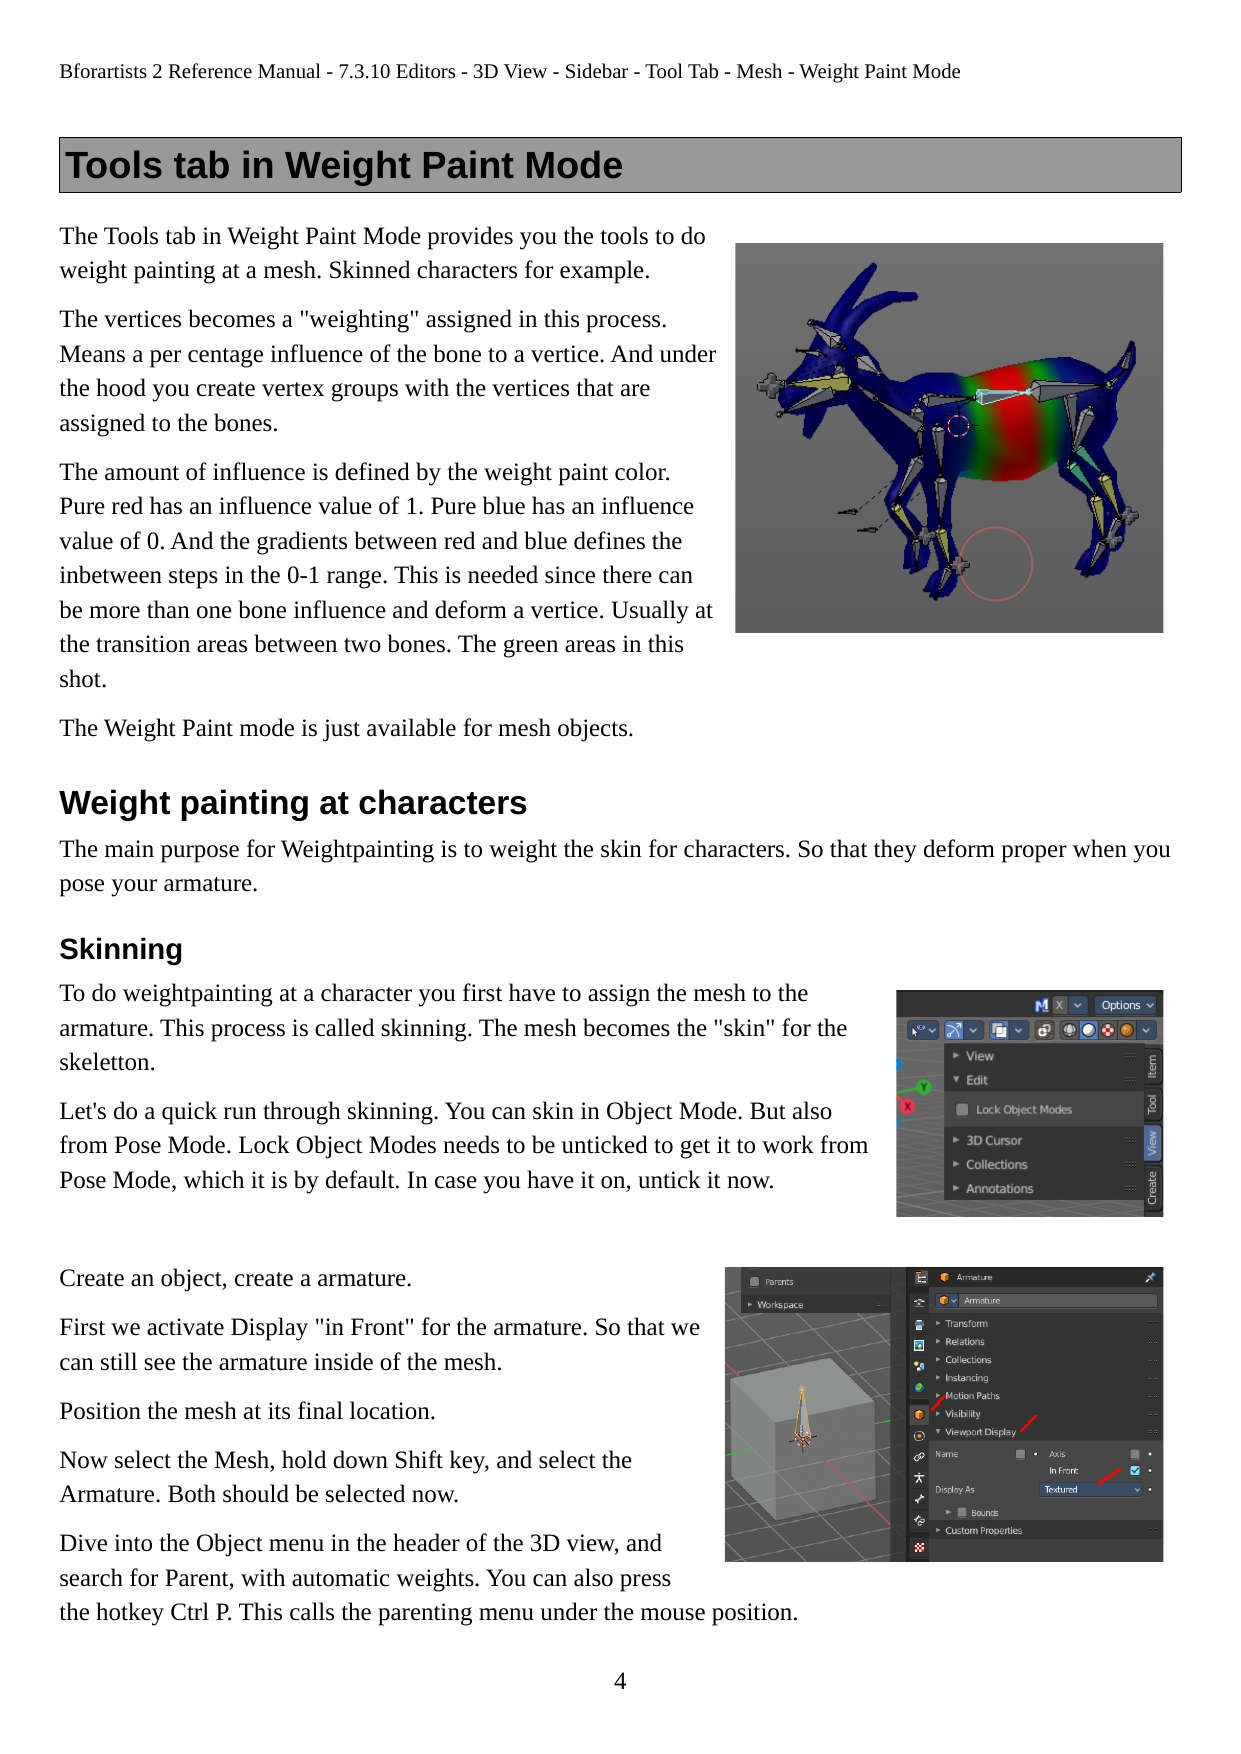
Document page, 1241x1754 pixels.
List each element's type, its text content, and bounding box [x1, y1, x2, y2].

text Create an object, create a armature. [59, 1263, 1181, 1292]
picture [724, 1267, 1164, 1562]
text Now select the Mesh, hold down Shift key, and select the Armature. Both should be selected now. [59, 1445, 724, 1508]
text The Weight Paint mode is just available for mesh objects. [59, 713, 1181, 741]
picture [735, 243, 1164, 633]
text First we activate Display "in Front" for the armature. So that we can still see the armature inside of the mesh. [59, 1312, 724, 1376]
text The vertices becomes a "weighting" assigned in this process. Means a per centage influence of the bone to a vertice. And under the hood you create vertex groups with the vertices that are assigned to the bones. [59, 304, 735, 436]
text To do weightpainting at a character you first have to assign the mesh to the armature. This process is called skinning. The mesh becomes the "skin" for the skeletton. [59, 978, 1181, 1076]
text The Tools tab in Weight Paint Mode provides you the tools to do weight painting at a mesh. Skinned characters for example. [59, 221, 1181, 284]
subtitle Weight painting at characters [59, 783, 1181, 821]
text The amount of influence is defined by the weight paint color. Pure red has an influence value of 1. Pure blue has an influence value of 0. And the gradients between red and blue defines the inbetween steps in the 0-1 range. This is needed since there can be more than one bone influence and deform a vertice. Usually at the transition areas between two bones. The green areas in this shot. [59, 457, 1181, 692]
text Position the mesh at its final location. [59, 1396, 724, 1424]
table_header Tools tab in Weight Paint Mode [60, 138, 1181, 192]
subtitle Skinning [59, 932, 1181, 966]
picture [896, 990, 1164, 1217]
text The main purpose for Weightpainting is to weight the skin for characters. So that they deform proper when you pose your armature. [59, 834, 1181, 897]
text Dive into the Object menu in the header of the 3D view, and search for Parent, with automatic weights. You can also press the hotkey Ctrl P. This calls the parenting menu under the mouse position. [59, 1528, 1181, 1626]
text Let's do a quick run through skinning. You can skin in Object Mode. But also from Pose Mode. Lock Object Modes needs to be unticked to get it to work from Pose Mode, which it is by default. In case you have it on, untick it now. [59, 1096, 896, 1194]
